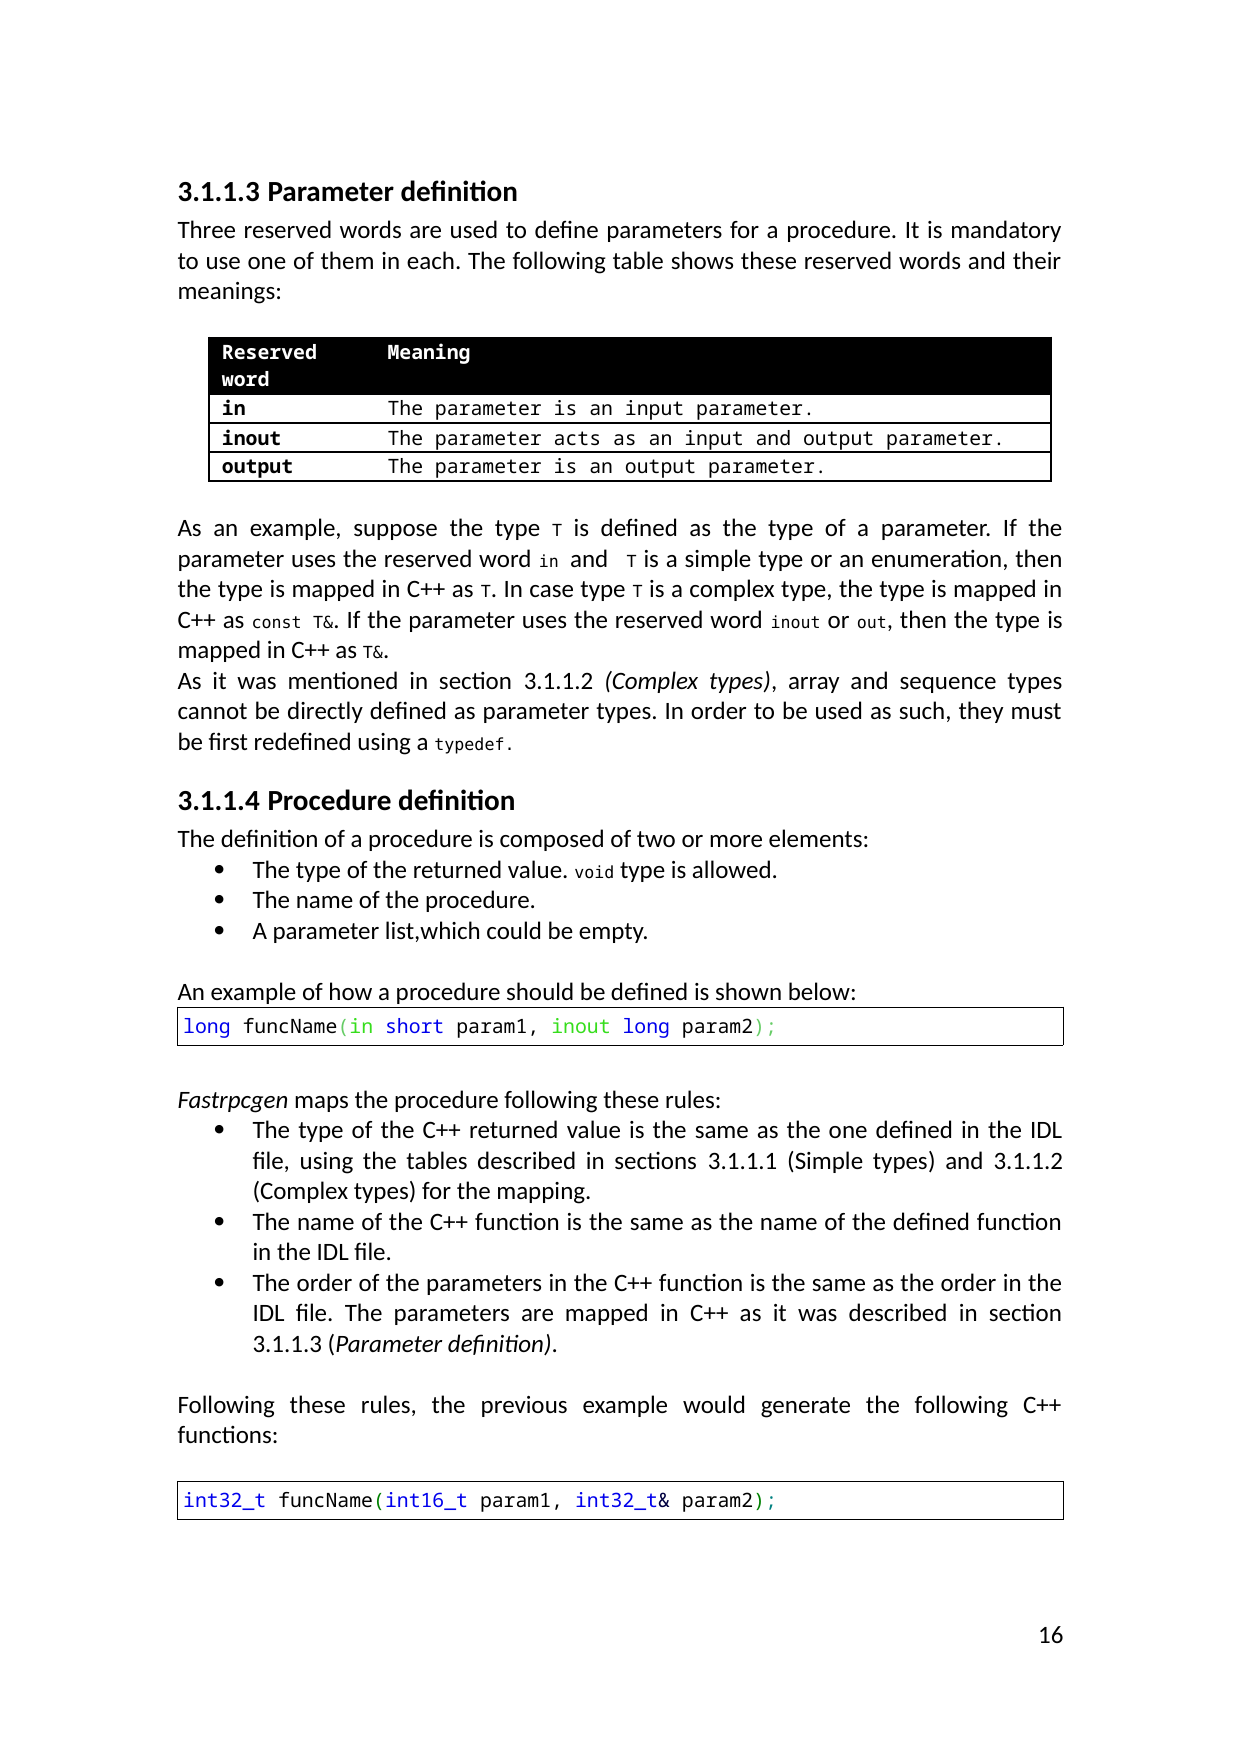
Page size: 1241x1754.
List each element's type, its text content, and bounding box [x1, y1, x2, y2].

table_cell The parameter is an output parameter. [375, 453, 1050, 480]
text Fastrpcgen maps the procedure following these rules: [177, 1084, 1063, 1114]
table_header int32_t funcName(int16_t param1, int32_t& param2); [178, 1482, 1063, 1519]
text The definition of a procedure is composed of two or more elements: [177, 823, 1063, 854]
table_header Meaning [375, 339, 1050, 393]
subtitle Procedure definition [177, 782, 1063, 817]
table_cell inout [210, 424, 375, 451]
table_header long funcName(in short param1, inout long param2); [178, 1008, 1063, 1045]
subtitle Parameter definition [177, 173, 1063, 208]
table_header Reserved word [210, 339, 375, 393]
text As an example, suppose the type T is defined as the type of a parameter. If the parameter uses the reserved word in and T is a simple type or an enumeration, then the type is mapped in C++ as T. In case type T is a complex type, the type is mapped in C++ as const T&. If the parameter uses the reserved word inout or out, then the type is mapped in C++ as T&. [177, 512, 1063, 665]
table_cell in [210, 395, 375, 422]
text An example of how a procedure should be defined is shown below: [177, 976, 1063, 1007]
table_cell The parameter is an input parameter. [375, 395, 1050, 422]
list The type of the returned value. void type is allowed. [215, 854, 1063, 884]
text Following these rules, the previous example would generate the following C++ functions: [177, 1389, 1063, 1450]
table_cell output [210, 453, 375, 480]
table_cell The parameter acts as an input and output parameter. [375, 424, 1050, 451]
text As it was mentioned in section 3.1.1.2 (Complex types), array and sequence types cannot be directly defined as parameter types. In order to be used as such, they must be first redefined using a typedef. [177, 665, 1063, 757]
list The order of the parameters in the C++ function is the same as the order in the IDL file. The parameters are mapped in C++ as it was described in section 3.1.1.3 (Parameter definition). [215, 1267, 1063, 1359]
list The name of the C++ function is the same as the name of the defined function in the IDL file. [215, 1206, 1063, 1267]
text Three reserved words are used to define parameters for a procedure. It is mandatory to use one of them in each. The following table shows these reserved words and their meanings: [177, 214, 1063, 306]
list A parameter list,which could be empty. [215, 915, 1063, 946]
list The type of the C++ returned value is the same as the one defined in the IDL file, using the tables described in sections 3.1.1.1 (Simple types) and 3.1.1.2 (Complex types) for the mapping. [215, 1114, 1063, 1206]
list The name of the procedure. [215, 884, 1063, 915]
